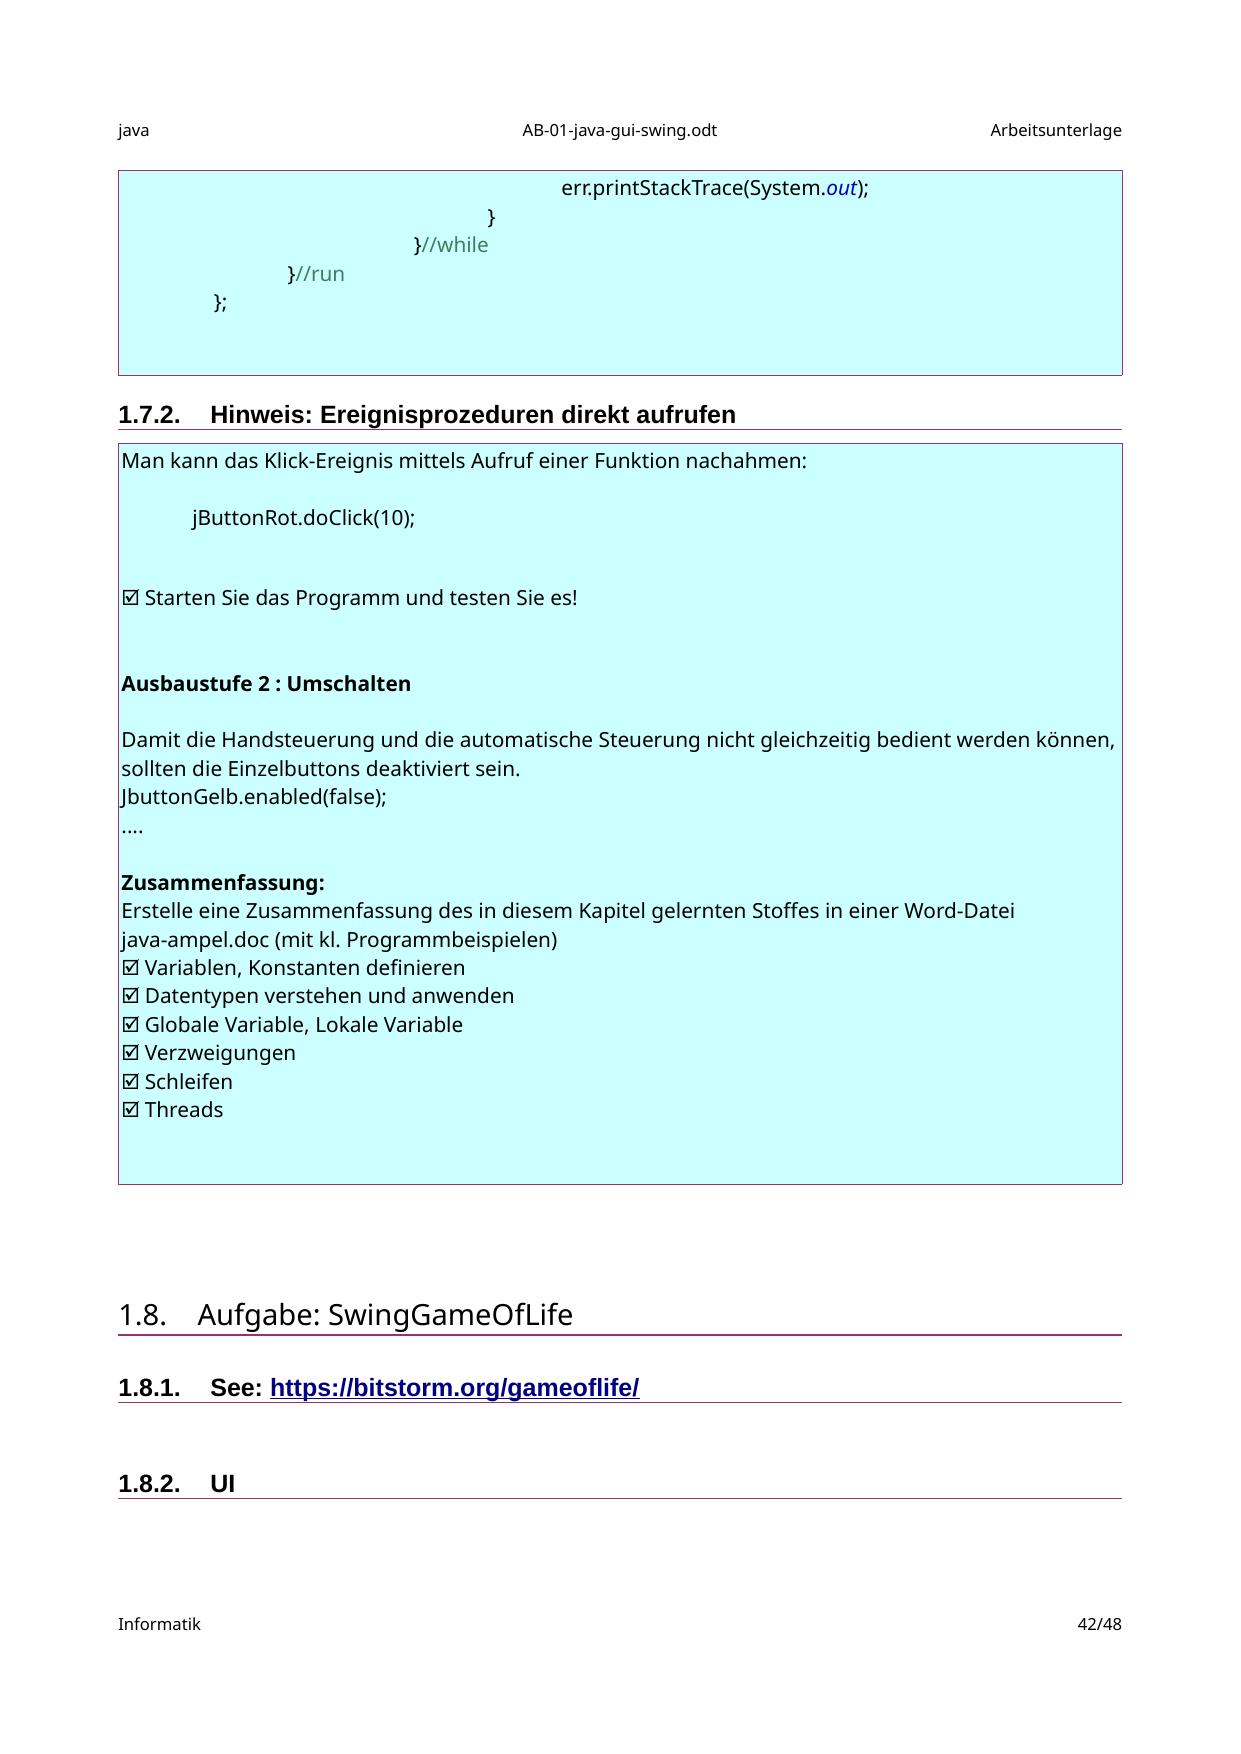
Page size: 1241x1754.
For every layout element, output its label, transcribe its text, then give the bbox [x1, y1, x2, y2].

text java-ampel.doc (mit kl. Programmbeispielen) [119, 922, 1122, 950]
subtitle See: https://bitstorm.org/gameoflife/ [118, 1373, 1122, 1402]
text } [119, 199, 1122, 227]
list Threads [119, 1092, 1122, 1121]
list Verzweigungen [119, 1035, 1122, 1064]
list Starten Sie das Programm und testen Sie es! [119, 580, 1122, 609]
text }; [119, 284, 1122, 312]
list Schleifen [119, 1064, 1122, 1092]
text err.printStackTrace(System.out); [119, 171, 1122, 199]
list Globale Variable, Lokale Variable [119, 1007, 1122, 1035]
text }//while [119, 227, 1122, 256]
text Zusammenfassung: [119, 865, 1122, 893]
text .... [119, 808, 1122, 865]
text }//run [119, 256, 1122, 284]
text JbuttonGelb.enabled(false); [119, 779, 1122, 808]
text jButtonRot.doClick(10); [119, 499, 1122, 528]
subtitle Hinweis: Ereignisprozeduren direkt aufrufen [118, 400, 1122, 429]
list Datentypen verstehen und anwenden [119, 978, 1122, 1007]
text Erstelle eine Zusammenfassung des in diesem Kapitel gelernten Stoffes in einer Word-Datei [119, 893, 1122, 922]
subtitle Aufgabe: SwingGameOfLife [118, 1294, 1122, 1334]
text Man kann das Klick-Ereignis mittels Aufruf einer Funktion nachahmen: [119, 444, 1122, 471]
subtitle UI [118, 1469, 1122, 1498]
text Ausbaustufe 2 : Umschalten Damit die Handsteuerung und die automatische Steuerung nicht gleichzeitig bedient werden können, sollten die Einzelbuttons deaktiviert sein. [119, 666, 1122, 779]
list Variablen, Konstanten definieren [119, 950, 1122, 978]
